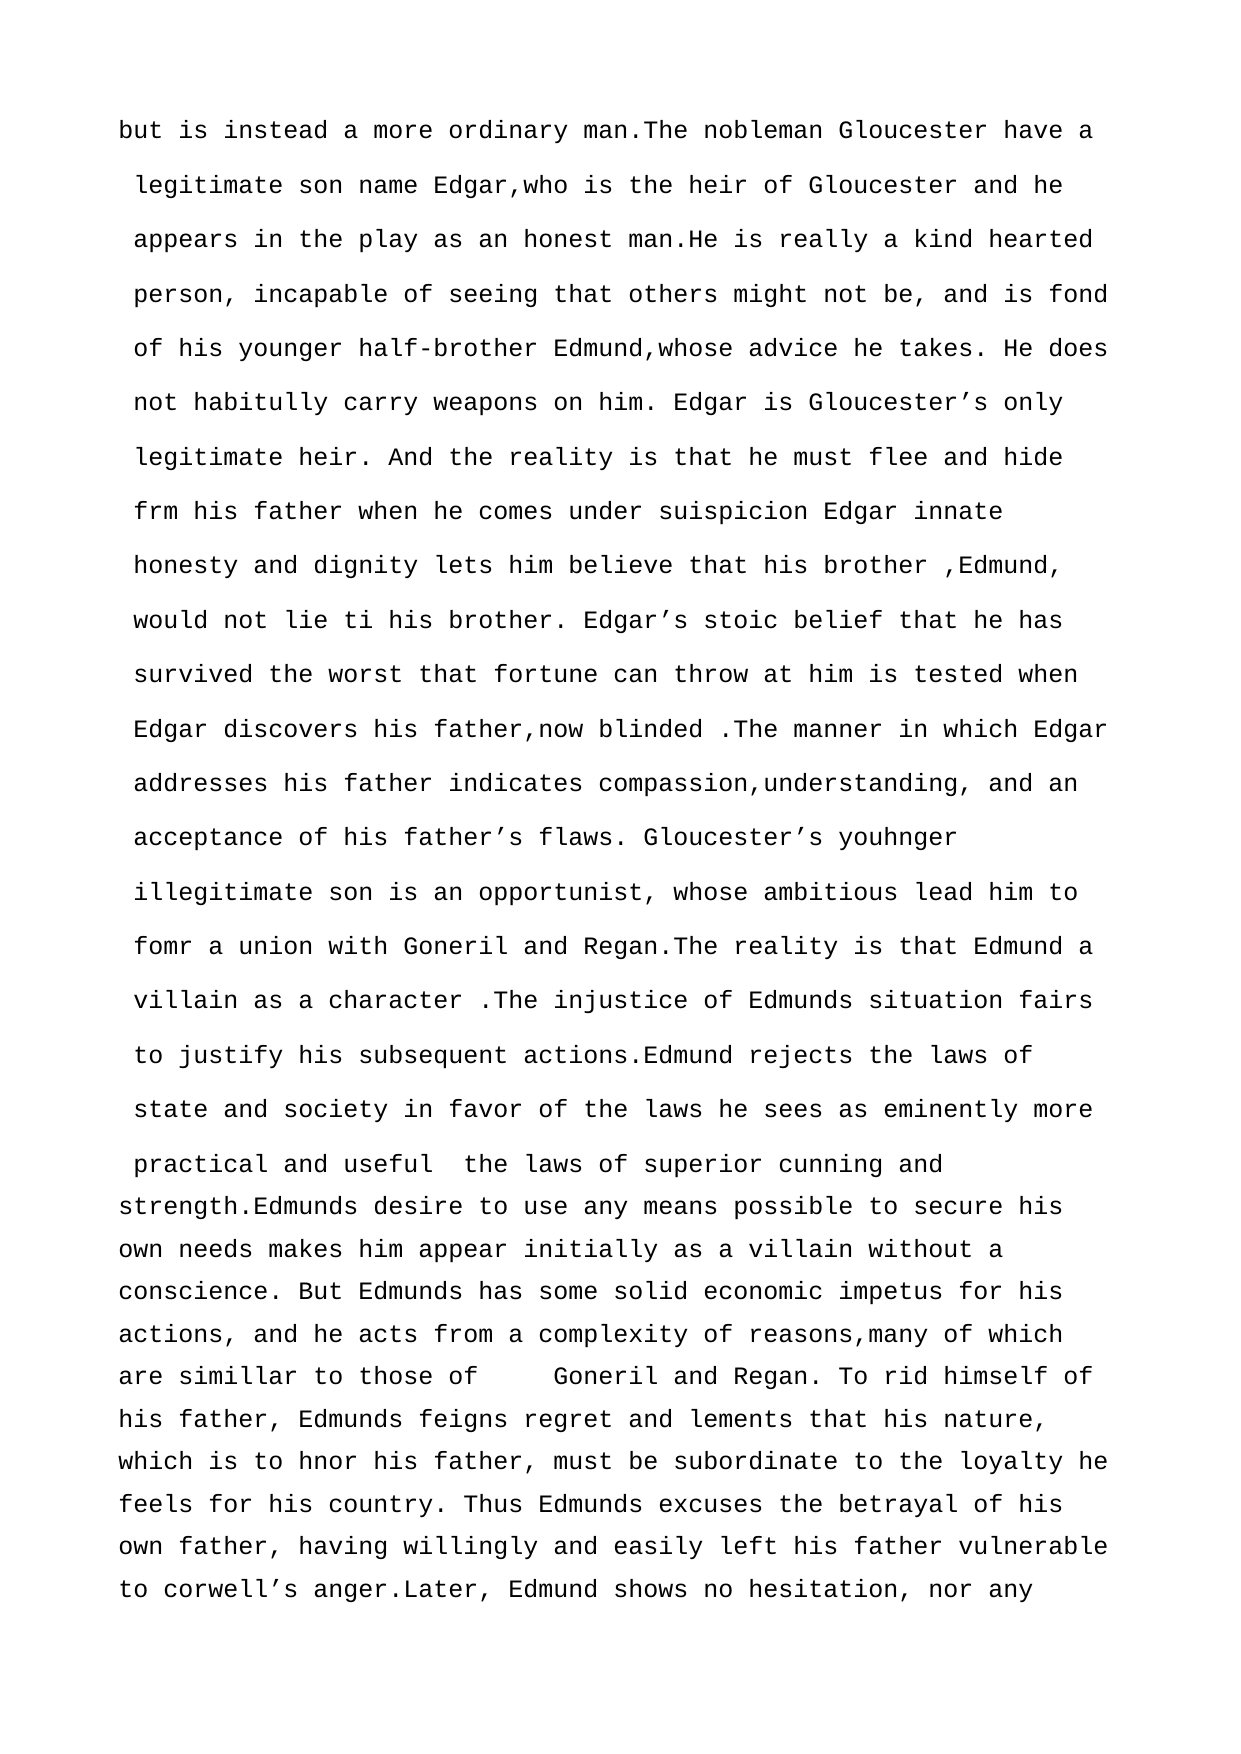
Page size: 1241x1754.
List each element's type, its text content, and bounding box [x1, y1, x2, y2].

text person, incapable of seeing that others might not be, and is fond [118, 281, 1122, 309]
text illegitimate son is an opportunist, whose ambitious lead him to [118, 879, 1122, 908]
text not habitully carry weapons on him. Edgar is Gloucester’s only [118, 390, 1122, 418]
text legitimate heir. And the reality is that he must flee and hide [118, 444, 1122, 473]
text appears in the play as an honest man.He is really a kind hearted [118, 227, 1122, 255]
text villain as a character .The injustice of Edmunds situation fairs [118, 988, 1122, 1016]
text practical and useful the laws of superior cunning and strength.Edmunds desire to use any means possible to secure his own needs makes him appear initially as a villain without a conscience. But Edmunds has some solid economic impetus for his actions, and he acts from a complexity of reasons,many of which are simillar to those of Goneril and Regan. To rid himself of his father, Edmunds feigns regret and lements that his nature, which is to hnor his father, must be subordinate to the loyalty he feels for his country. Thus Edmunds excuses the betrayal of his own father, having willingly and easily left his father vulnerable to corwell’s anger.Later, Edmund shows no hesitation, nor any [118, 1151, 1122, 1604]
text legitimate son name Edgar,who is the heir of Gloucester and he [118, 172, 1122, 201]
text would not lie ti his brother. Edgar’s stoic belief that he has [118, 607, 1122, 636]
text state and society in favor of the laws he sees as eminently more [118, 1097, 1122, 1125]
text Edgar discovers his father,now blinded .The manner in which Edgar [118, 716, 1122, 744]
text survived the worst that fortune can throw at him is tested when [118, 662, 1122, 690]
text of his younger half-brother Edmund,whose advice he takes. He does [118, 336, 1122, 364]
text addresses his father indicates compassion,understanding, and an [118, 771, 1122, 799]
text but is instead a more ordinary man.The nobleman Gloucester have a [118, 118, 1122, 146]
text frm his father when he comes under suispicion Edgar innate [118, 499, 1122, 527]
text honesty and dignity lets him believe that his brother ,Edmund, [118, 553, 1122, 581]
text acceptance of his father’s flaws. Gloucester’s youhnger [118, 825, 1122, 853]
text to justify his subsequent actions.Edmund rejects the laws of [118, 1042, 1122, 1071]
text fomr a union with Goneril and Regan.The reality is that Edmund a [118, 934, 1122, 962]
